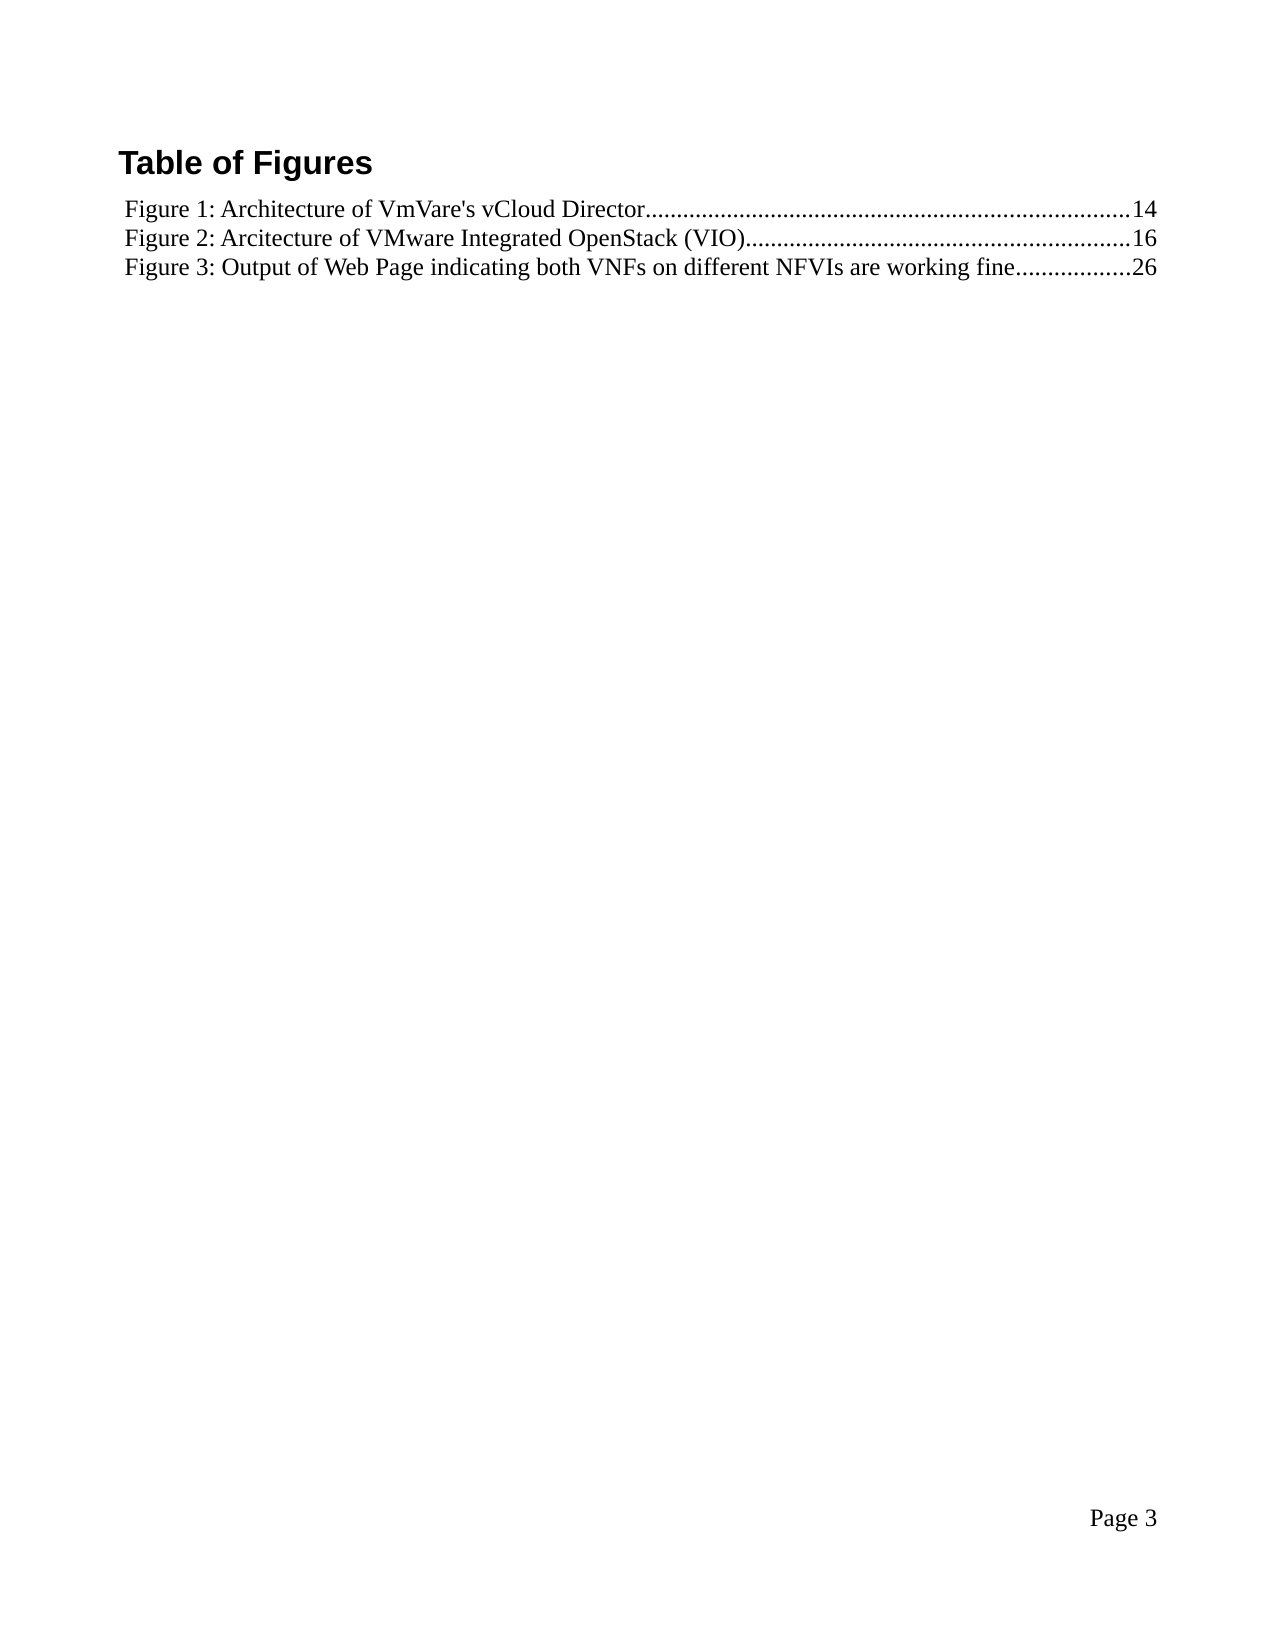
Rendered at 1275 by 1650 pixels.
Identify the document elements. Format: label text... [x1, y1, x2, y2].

subtitle Table of Figures [118, 143, 1157, 182]
text Figure 2: Arcitecture of VMware Integrated OpenStack (VIO) 16 [118, 223, 1157, 252]
text Figure 1: Architecture of VmVare's vCloud Director 14 [118, 194, 1157, 223]
text Figure 3: Output of Web Page indicating both VNFs on different NFVIs are working fine 26 [118, 252, 1157, 280]
